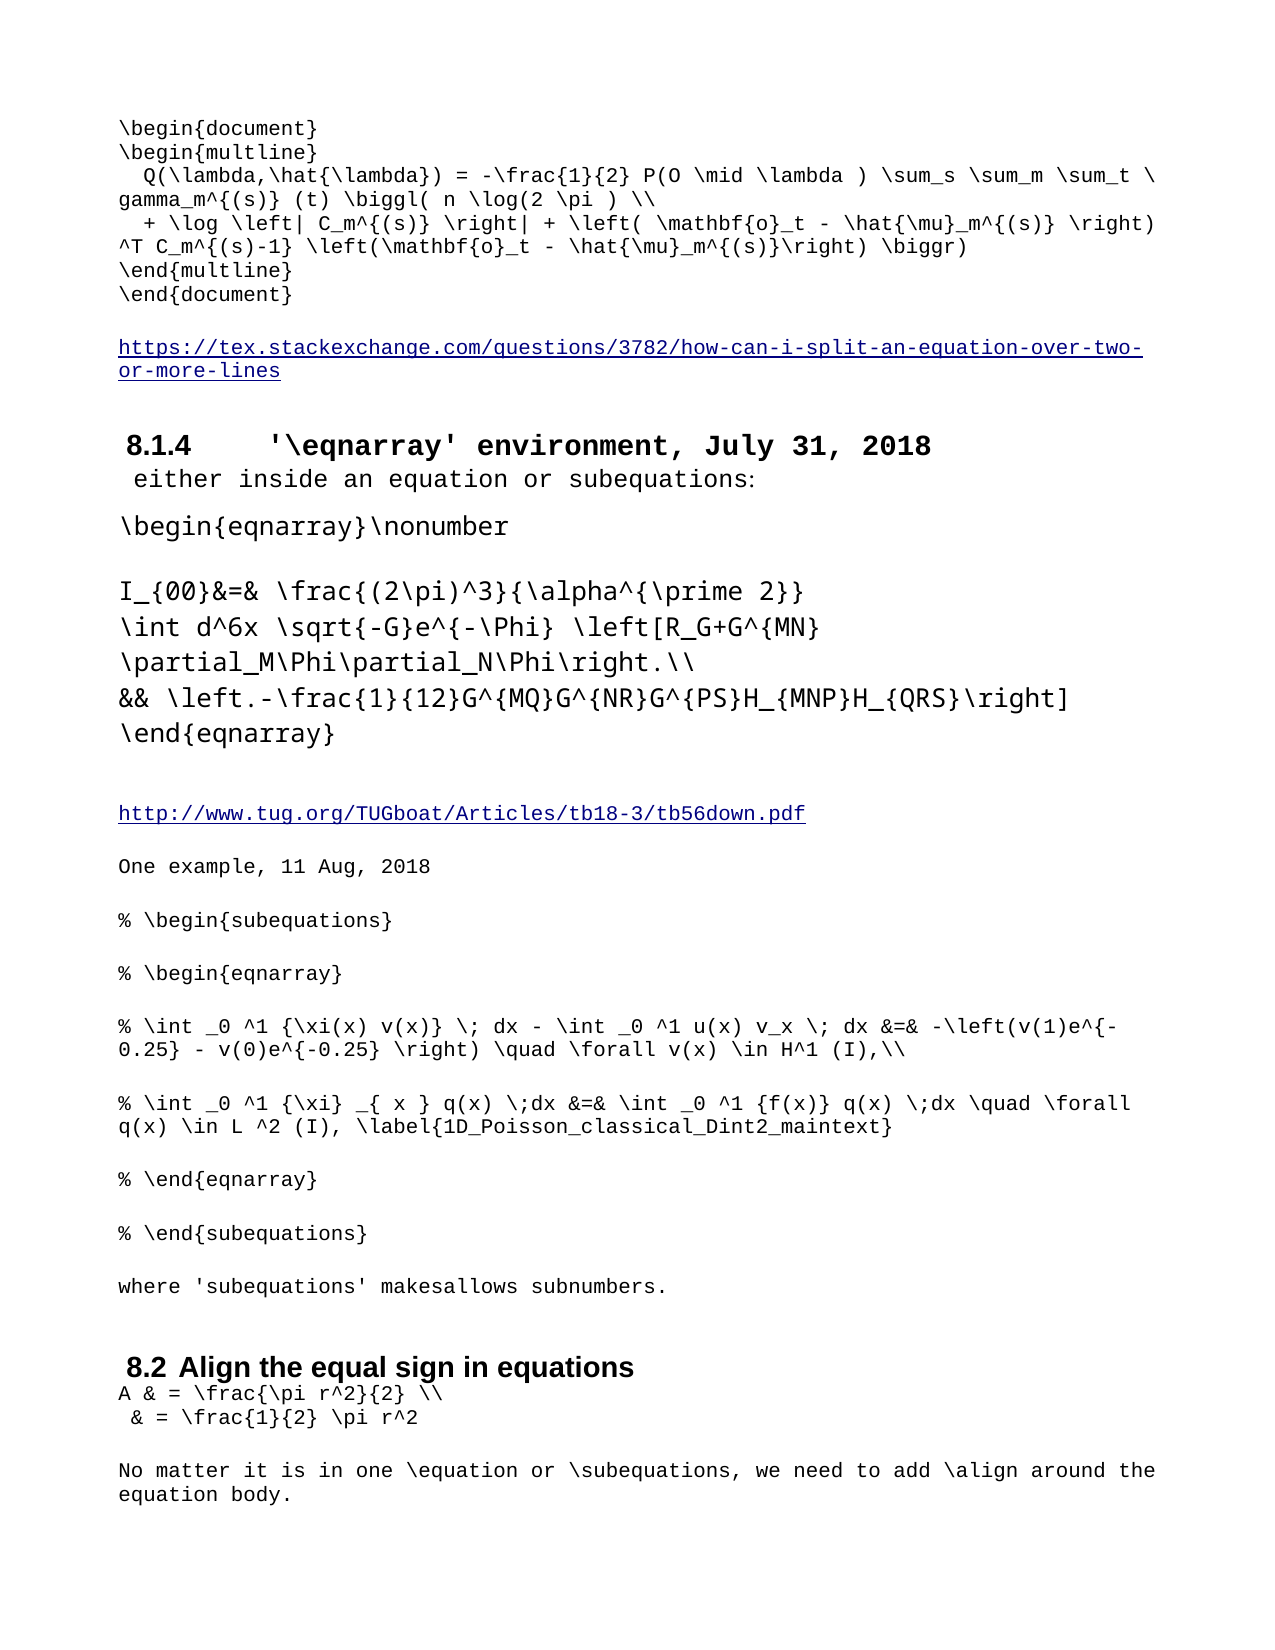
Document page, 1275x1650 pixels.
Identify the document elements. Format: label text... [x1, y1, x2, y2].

text \begin{document} [118, 118, 1157, 142]
text https://tex.stackexchange.com/questions/3782/how-can-i-split-an-equation-over-two-or-more-lines [118, 337, 1157, 384]
text either inside an equation or subequations: [118, 464, 1157, 495]
text Q(\lambda,\hat{\lambda}) = -\frac{1}{2} P(O \mid \lambda ) \sum_s \sum_m \sum_t \gamma_m^{(s)} (t) \biggl( n \log(2 \pi ) \\ [118, 165, 1157, 213]
text % \end{subequations} [118, 1222, 1157, 1246]
text \end{document} [118, 284, 1157, 307]
text A & = \frac{\pi r^2}{2} \\ [118, 1383, 1157, 1407]
text \begin{multline} [118, 142, 1157, 165]
text http://www.tug.org/TUGboat/Articles/tb18-3/tb56down.pdf [118, 803, 1157, 827]
text & = \frac{1}{2} \pi r^2 [118, 1407, 1157, 1430]
text + \log \left| C_m^{(s)} \right| + \left( \mathbf{o}_t - \hat{\mu}_m^{(s)} \right) ^T C_m^{(s)-1} \left(\mathbf{o}_t - \hat{\mu}_m^{(s)}\right) \biggr) [118, 213, 1157, 260]
text \begin{eqnarray}\nonumber [118, 508, 1157, 543]
text \end{multline} [118, 260, 1157, 284]
subtitle Align the equal sign in equations [118, 1349, 1157, 1383]
text \int d^6x \sqrt{-G}e^{-\Phi} \left[R_G+G^{MN} [118, 608, 1157, 644]
text % \end{eqnarray} [118, 1169, 1157, 1193]
text One example, 11 Aug, 2018 [118, 856, 1157, 880]
text \end{eqnarray} [118, 715, 1157, 750]
text && \left.-\frac{1}{12}G^{MQ}G^{NR}G^{PS}H_{MNP}H_{QRS}\right] [118, 679, 1157, 715]
text where 'subequations' makesallows subnumbers. [118, 1276, 1157, 1299]
text % \begin{eqnarray} [118, 963, 1157, 986]
text I_{00}&=& \frac{(2\pi)^3}{\alpha^{\prime 2}} [118, 573, 1157, 608]
text % \int _0 ^1 {\xi(x) v(x)} \; dx - \int _0 ^1 u(x) v_x \; dx &=& -\left(v(1)e^{-0.25} - v(0)e^{-0.25} \right) \quad \forall v(x) \in H^1 (I),\\ [118, 1016, 1157, 1063]
text \partial_M\Phi\partial_N\Phi\right.\\ [118, 644, 1157, 679]
text No matter it is in one \equation or \subequations, we need to add \align around the equation body. [118, 1460, 1157, 1507]
text % \begin{subequations} [118, 909, 1157, 933]
text % \int _0 ^1 {\xi} _{ x } q(x) \;dx &=& \int _0 ^1 {f(x)} q(x) \;dx \quad \forall q(x) \in L ^2 (I), \label{1D_Poisson_classical_Dint2_maintext} [118, 1093, 1157, 1140]
subtitle '\eqnarray' environment, July 31, 2018 [118, 428, 1157, 464]
